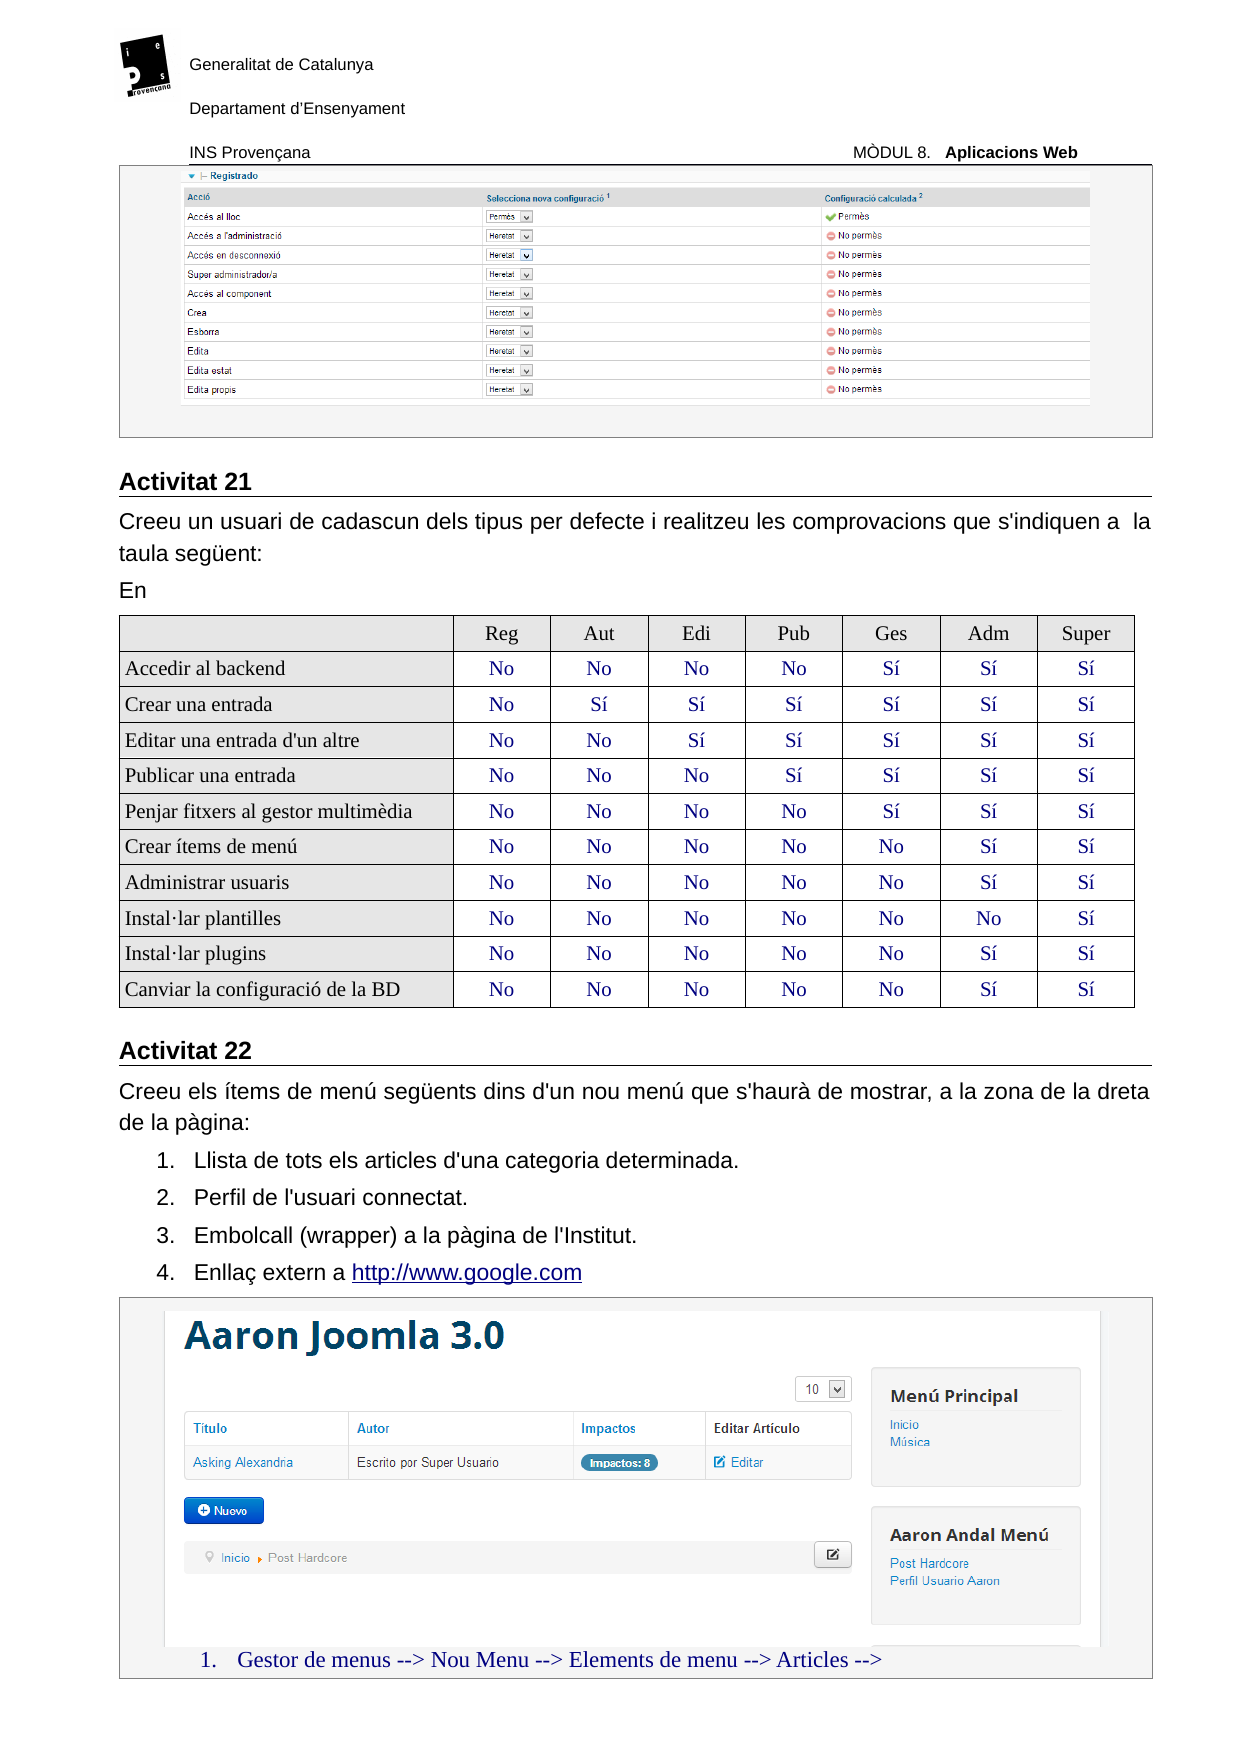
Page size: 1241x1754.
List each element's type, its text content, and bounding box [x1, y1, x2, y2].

table_header Pub [746, 616, 842, 651]
table_cell Sí [941, 687, 1037, 722]
table_header Edi [649, 616, 745, 651]
list Llista de tots els articles d'una categoria determinada. [156, 1147, 1152, 1173]
table_cell Sí [551, 687, 648, 722]
table_cell Sí [1038, 759, 1134, 793]
table_header Gestor de menus --> Nou Menu --> Elements de menu --> Articles --> En Gestió de Menus --> Elements de menus --> Nou --> Type --> Usuaris En el mateix lloca --> Nou Menú --> Aaron Wrapper --> Gestió de mòduls --> Nou Modul --> Type Wrapper --> URL (http://www.proven.cat/intraweb/index.php). Link extern a Google --> [120, 1298, 1152, 1678]
table_cell Sí [941, 794, 1037, 829]
table_cell Sí [1038, 937, 1134, 971]
subtitle Activitat 21 [119, 467, 1152, 496]
table_cell No [454, 901, 550, 936]
picture [180, 171, 1090, 406]
table_cell Sí [746, 687, 842, 722]
table_cell No [746, 865, 842, 900]
table_cell Instal·lar plugins [120, 937, 453, 971]
table_cell Instal·lar plantilles [120, 901, 453, 936]
table_cell No [551, 865, 648, 900]
table_cell Sí [843, 723, 940, 757]
table_cell No [551, 652, 648, 686]
table_cell No [649, 759, 745, 793]
table_cell No [746, 652, 842, 686]
table_cell No [454, 937, 550, 971]
table_header [120, 166, 1152, 437]
table_cell Sí [649, 687, 745, 722]
table_cell Sí [941, 865, 1037, 900]
table_cell Sí [1038, 972, 1134, 1007]
table_cell Sí [941, 759, 1037, 793]
table_cell Sí [1038, 687, 1134, 722]
table_cell No [843, 901, 940, 936]
table_cell No [454, 972, 550, 1007]
table_cell No [746, 972, 842, 1007]
table_cell No [454, 759, 550, 793]
table_cell Canviar la configuració de la BD [120, 972, 453, 1007]
text Creeu els ítems de menú següents dins d'un nou menú que s'haurà de mostrar, a la zona de la dreta de la pàgina: [119, 1078, 1152, 1136]
table_cell No [649, 865, 745, 900]
table_cell No [454, 830, 550, 864]
table_header Super [1038, 616, 1134, 651]
picture [162, 1311, 1109, 1647]
table_header Reg [454, 616, 550, 651]
table_cell No [551, 723, 648, 757]
table_cell No [941, 901, 1037, 936]
table_header [120, 616, 453, 651]
table_cell No [551, 759, 648, 793]
table_cell No [649, 972, 745, 1007]
table_cell No [454, 794, 550, 829]
table_header Ges [843, 616, 940, 651]
table_cell No [649, 937, 745, 971]
table_cell No [746, 794, 842, 829]
table_cell No [551, 901, 648, 936]
table_header Adm [941, 616, 1037, 651]
table_cell Publicar una entrada [120, 759, 453, 793]
table_cell No [649, 794, 745, 829]
table_cell Sí [746, 759, 842, 793]
table_cell Sí [843, 759, 940, 793]
table_cell Sí [1038, 723, 1134, 757]
text Creeu un usuari de cadascun dels tipus per defecte i realitzeu les comprovacions que s'indiquen a la taula següent: [119, 508, 1152, 566]
table_cell Sí [1038, 794, 1134, 829]
table_cell Sí [746, 723, 842, 757]
table_cell Editar una entrada d'un altre [120, 723, 453, 757]
table_cell Sí [941, 723, 1037, 757]
table_header Aut [551, 616, 648, 651]
table_cell No [843, 972, 940, 1007]
table_cell Crear una entrada [120, 687, 453, 722]
list Perfil de l'usuari connectat. [156, 1184, 1152, 1211]
table_cell Sí [941, 972, 1037, 1007]
table_cell No [649, 652, 745, 686]
table_cell No [843, 937, 940, 971]
table_cell No [649, 901, 745, 936]
table_cell No [746, 937, 842, 971]
table_cell Crear ítems de menú [120, 830, 453, 864]
table_cell No [843, 830, 940, 864]
table_cell Sí [1038, 652, 1134, 686]
table_cell Sí [941, 652, 1037, 686]
table_cell No [746, 901, 842, 936]
list Embolcall (wrapper) a la pàgina de l'Institut. [156, 1222, 1152, 1248]
table_cell No [551, 830, 648, 864]
table_cell No [454, 723, 550, 757]
table_cell Accedir al backend [120, 652, 453, 686]
table_cell Sí [1038, 901, 1134, 936]
text En [119, 577, 1152, 604]
table_cell Sí [941, 830, 1037, 864]
table_cell Sí [843, 687, 940, 722]
table_cell No [649, 830, 745, 864]
table_cell No [454, 865, 550, 900]
table_cell Sí [1038, 865, 1134, 900]
table_cell No [454, 687, 550, 722]
table_cell Sí [843, 794, 940, 829]
subtitle Activitat 22 [119, 1036, 1152, 1065]
table_cell No [843, 865, 940, 900]
table_cell No [746, 830, 842, 864]
table_cell Sí [843, 652, 940, 686]
table_cell No [454, 652, 550, 686]
table_cell Administrar usuaris [120, 865, 453, 900]
list Enllaç extern a http://www.google.com [156, 1259, 1152, 1286]
table_cell Penjar fitxers al gestor multimèdia [120, 794, 453, 829]
table_cell No [551, 937, 648, 971]
table_cell Sí [941, 937, 1037, 971]
table_cell No [551, 794, 648, 829]
picture [114, 28, 181, 102]
table_cell Sí [1038, 830, 1134, 864]
table_cell Sí [649, 723, 745, 757]
table_cell No [551, 972, 648, 1007]
